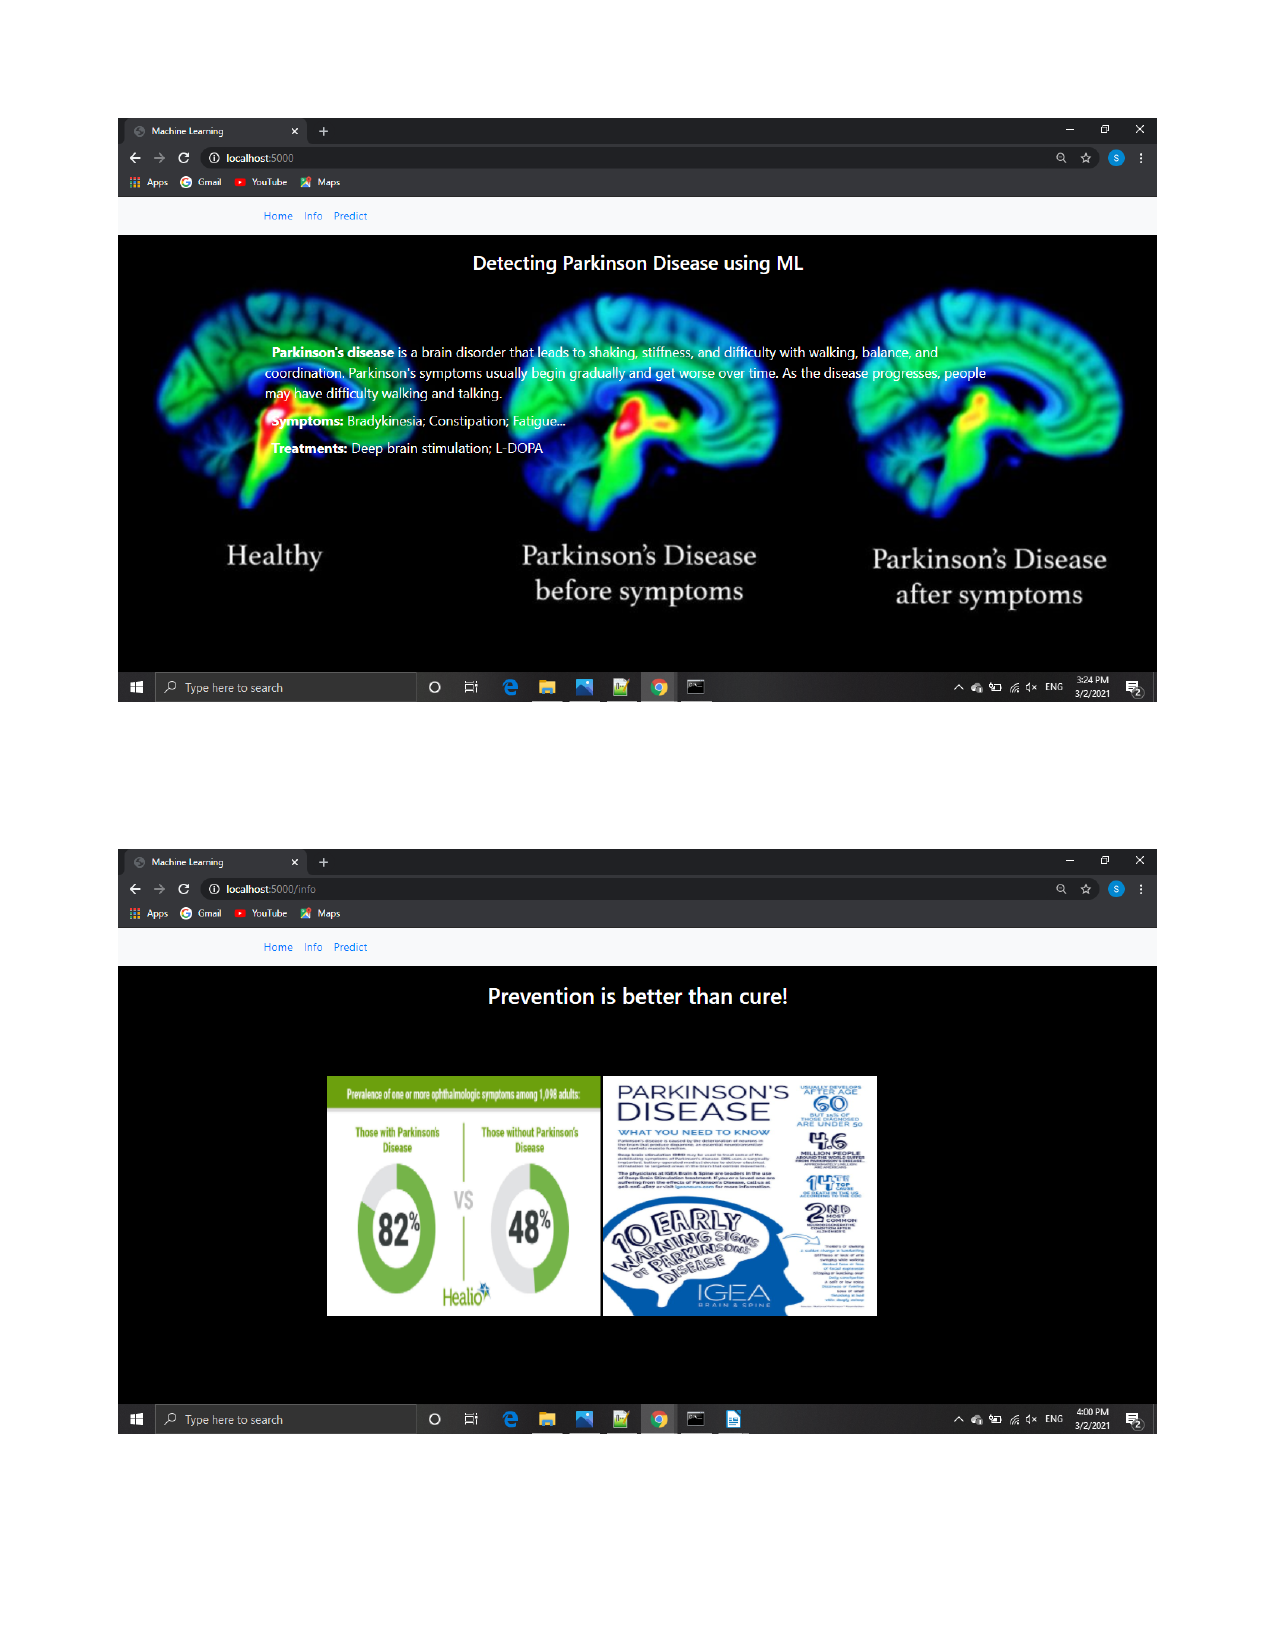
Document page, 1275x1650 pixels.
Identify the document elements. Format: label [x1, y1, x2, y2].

picture [118, 118, 1157, 702]
picture [118, 849, 1157, 1434]
